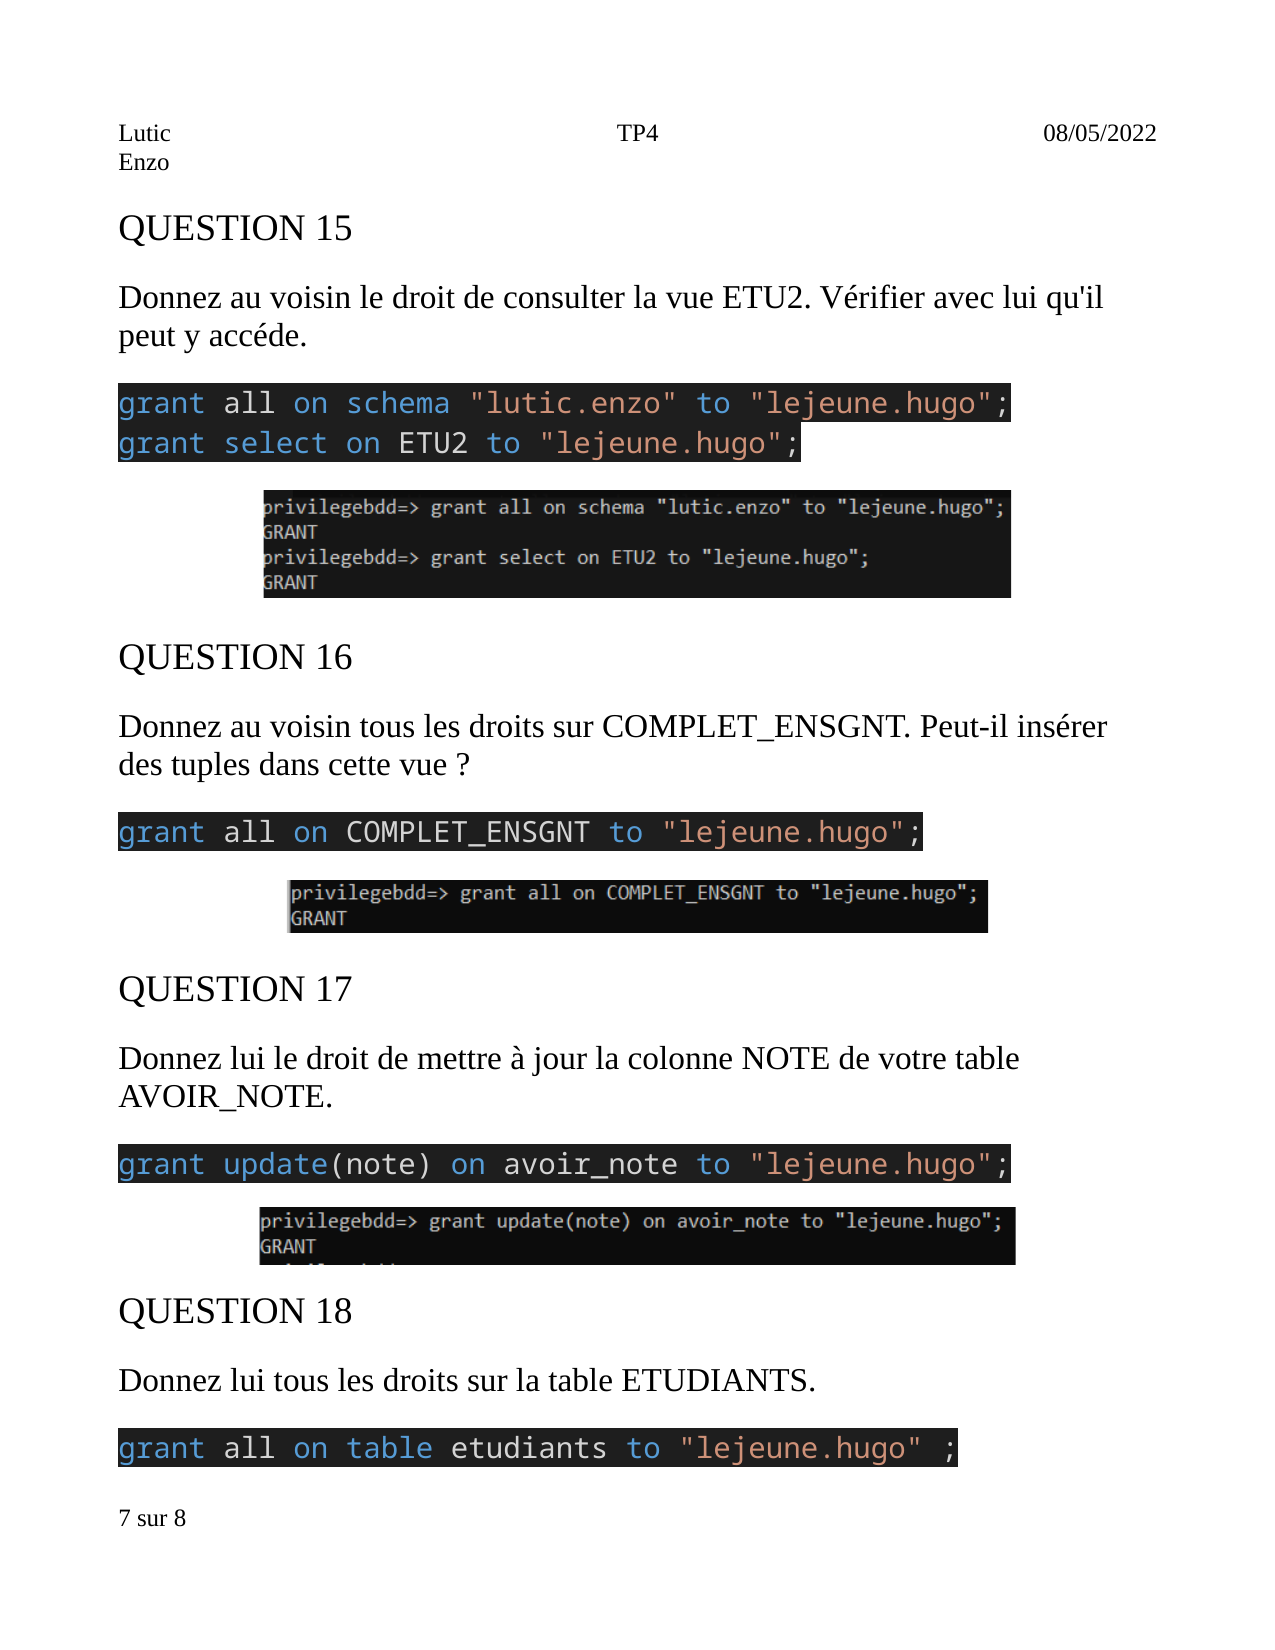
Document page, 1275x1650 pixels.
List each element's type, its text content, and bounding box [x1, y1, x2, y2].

text grant all on COMPLET_ENSGNT to "lejeune.hugo"; [118, 812, 1157, 851]
text QUESTION 16 [118, 634, 1157, 677]
picture [286, 880, 989, 933]
text QUESTION 17 [118, 966, 1157, 1009]
text grant all on schema "lutic.enzo" to "lejeune.hugo"; [118, 382, 1157, 422]
text grant update(note) on avoir_note to "lejeune.hugo"; [118, 1143, 1157, 1183]
text QUESTION 18 [118, 1288, 1157, 1332]
text Donnez au voisin tous les droits sur COMPLET_ENSGNT. Peut-il insérer des tuples dans cette vue ? [118, 706, 1157, 783]
text grant all on table etudiants to "lejeune.hugo" ; [118, 1427, 1157, 1467]
picture [259, 1207, 1016, 1265]
picture [263, 490, 1012, 598]
text QUESTION 15 [118, 205, 1157, 248]
text Donnez lui tous les droits sur la table ETUDIANTS. [118, 1360, 1157, 1399]
text Donnez au voisin le droit de consulter la vue ETU2. Vérifier avec lui qu'il peut y accéde. [118, 277, 1157, 354]
text grant select on ETU2 to "lejeune.hugo"; [118, 422, 1157, 462]
text Donnez lui le droit de mettre à jour la colonne NOTE de votre table AVOIR_NOTE. [118, 1038, 1157, 1115]
